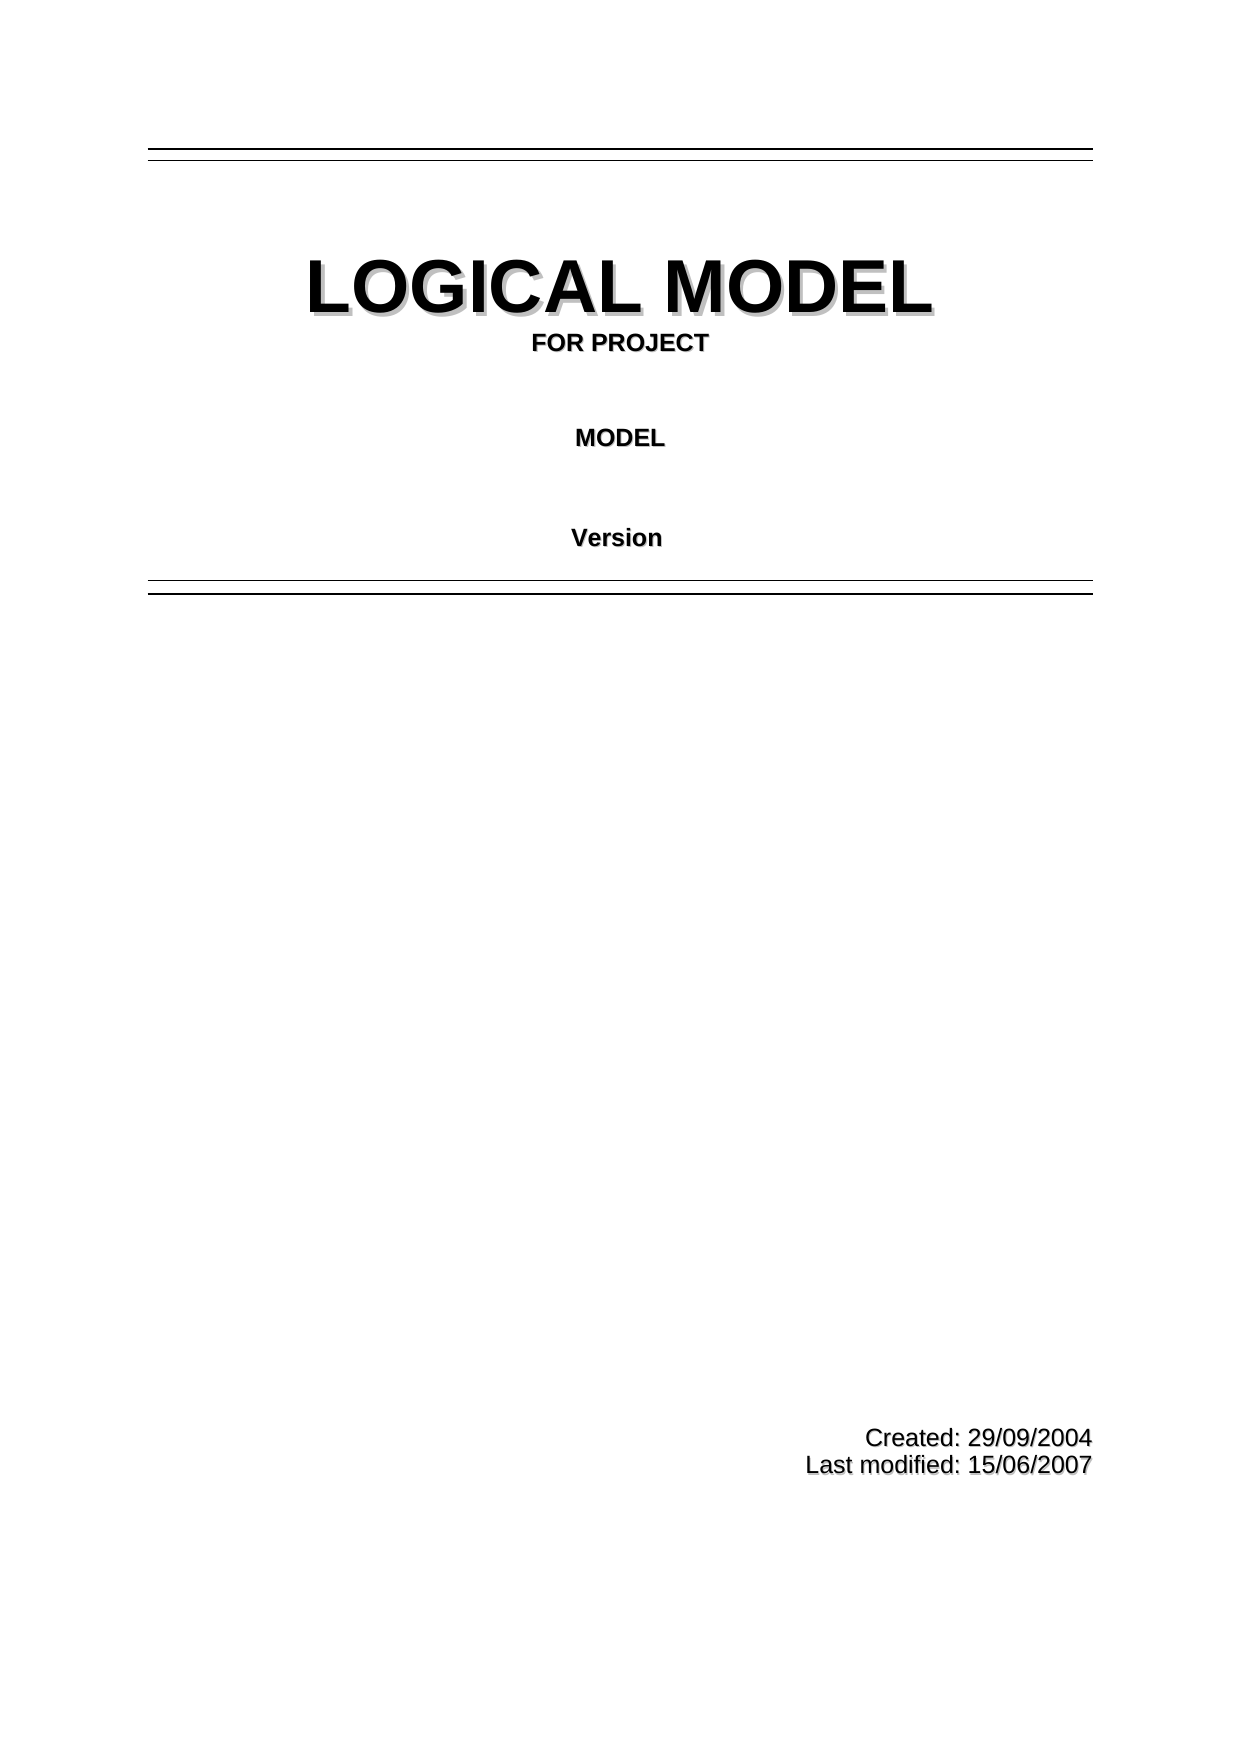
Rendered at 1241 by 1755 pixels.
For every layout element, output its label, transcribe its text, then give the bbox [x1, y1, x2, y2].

text FOR PROJECT [148, 329, 1093, 357]
text Last modified: 15/06/2007 [148, 1451, 1093, 1479]
text Created: 29/09/2004 [148, 1423, 1093, 1451]
text MODEL [148, 424, 1093, 452]
text Version [148, 524, 1093, 552]
text LOGICAL MODEL [148, 245, 1093, 329]
